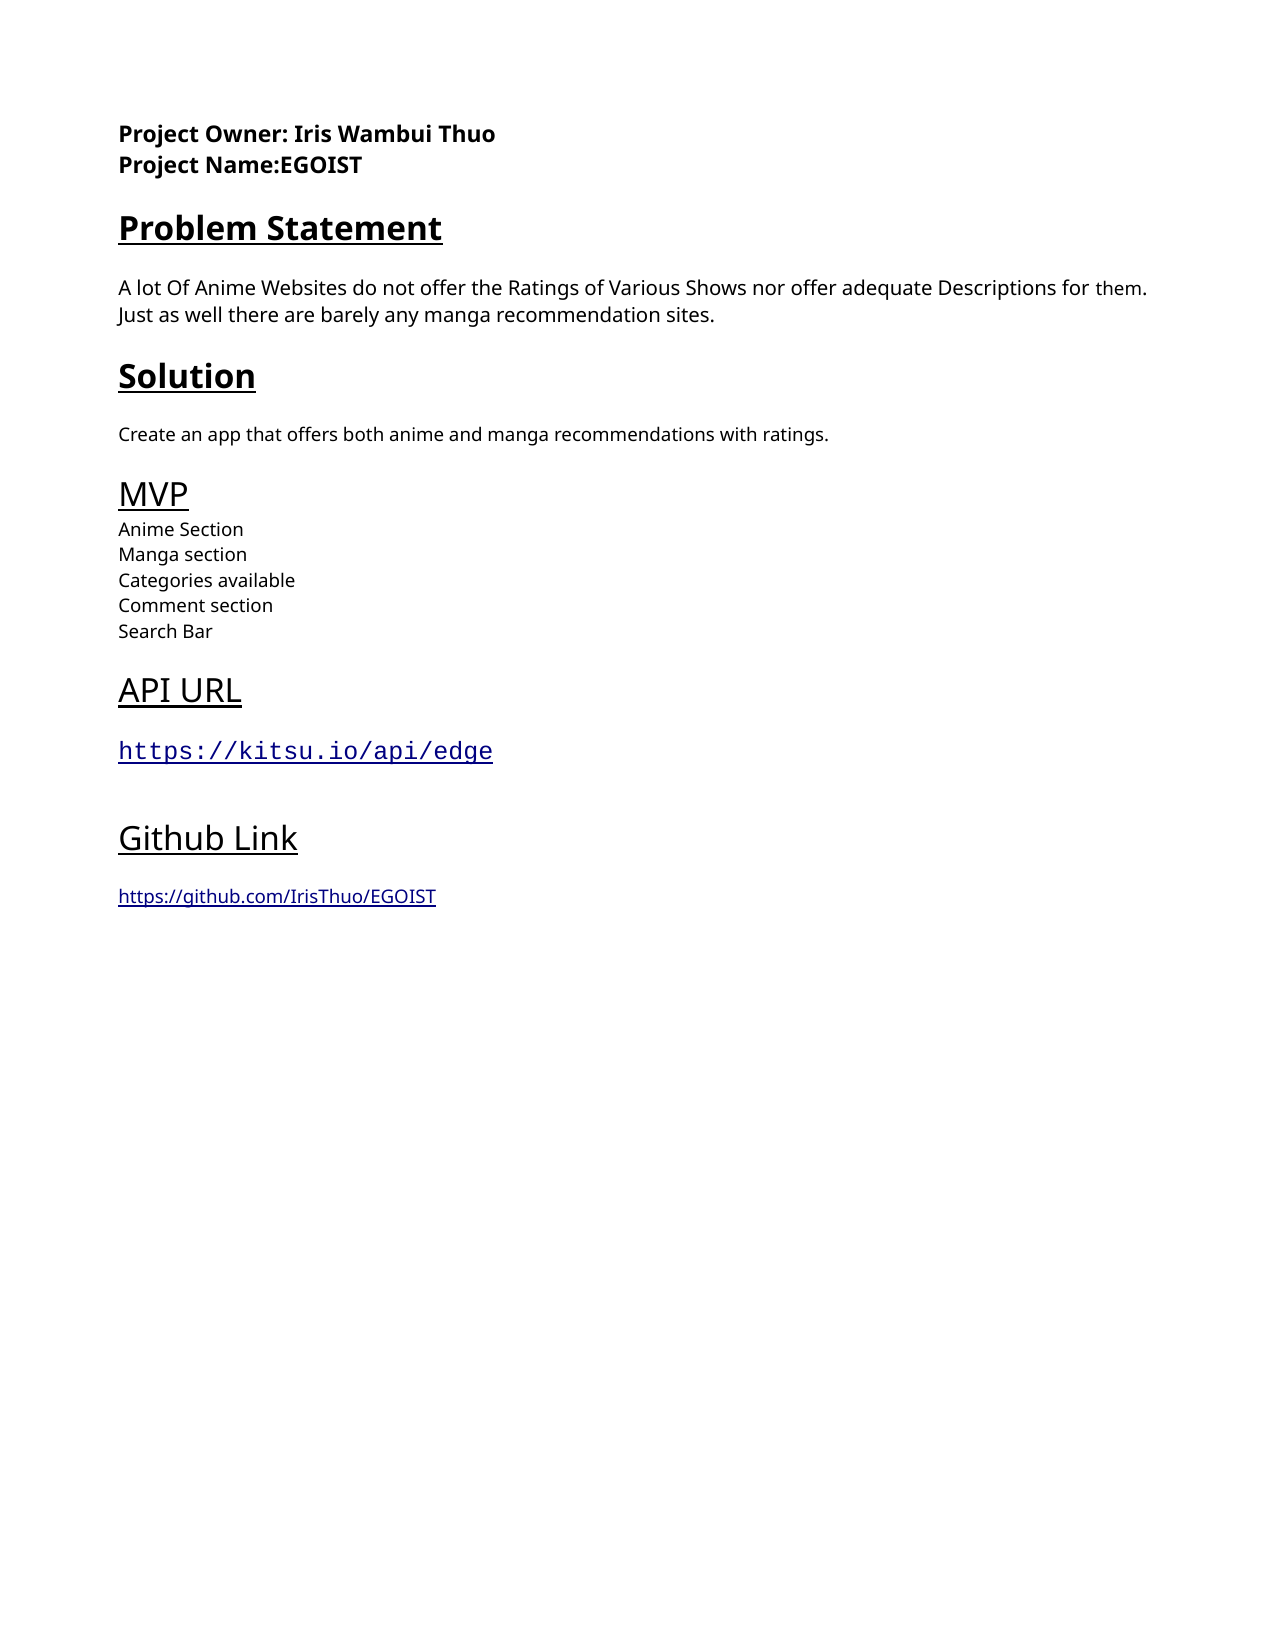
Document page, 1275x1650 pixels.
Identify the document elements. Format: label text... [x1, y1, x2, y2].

text Project Owner: Iris Wambui Thuo [118, 118, 1157, 149]
text Solution [118, 352, 1157, 398]
text Project Name:EGOIST [118, 149, 1157, 181]
text A lot Of Anime Websites do not offer the Ratings of Various Shows nor offer adequate Descriptions for them. Just as well there are barely any manga recommendation sites. [118, 273, 1157, 329]
text MVP [118, 471, 1157, 516]
text Create an app that offers both anime and manga recommendations with ratings. [118, 421, 1157, 447]
text Problem Statement [118, 204, 1157, 250]
text Anime Section [118, 516, 1157, 542]
text https://kitsu.io/api/edge [118, 736, 1157, 767]
text Github Link [118, 814, 1157, 860]
text Comment section [118, 593, 1157, 618]
text Manga section [118, 542, 1157, 567]
text API URL [118, 667, 1157, 713]
text https://github.com/IrisThuo/EGOIST [118, 884, 1157, 909]
text Search Bar [118, 618, 1157, 644]
text Categories available [118, 567, 1157, 593]
